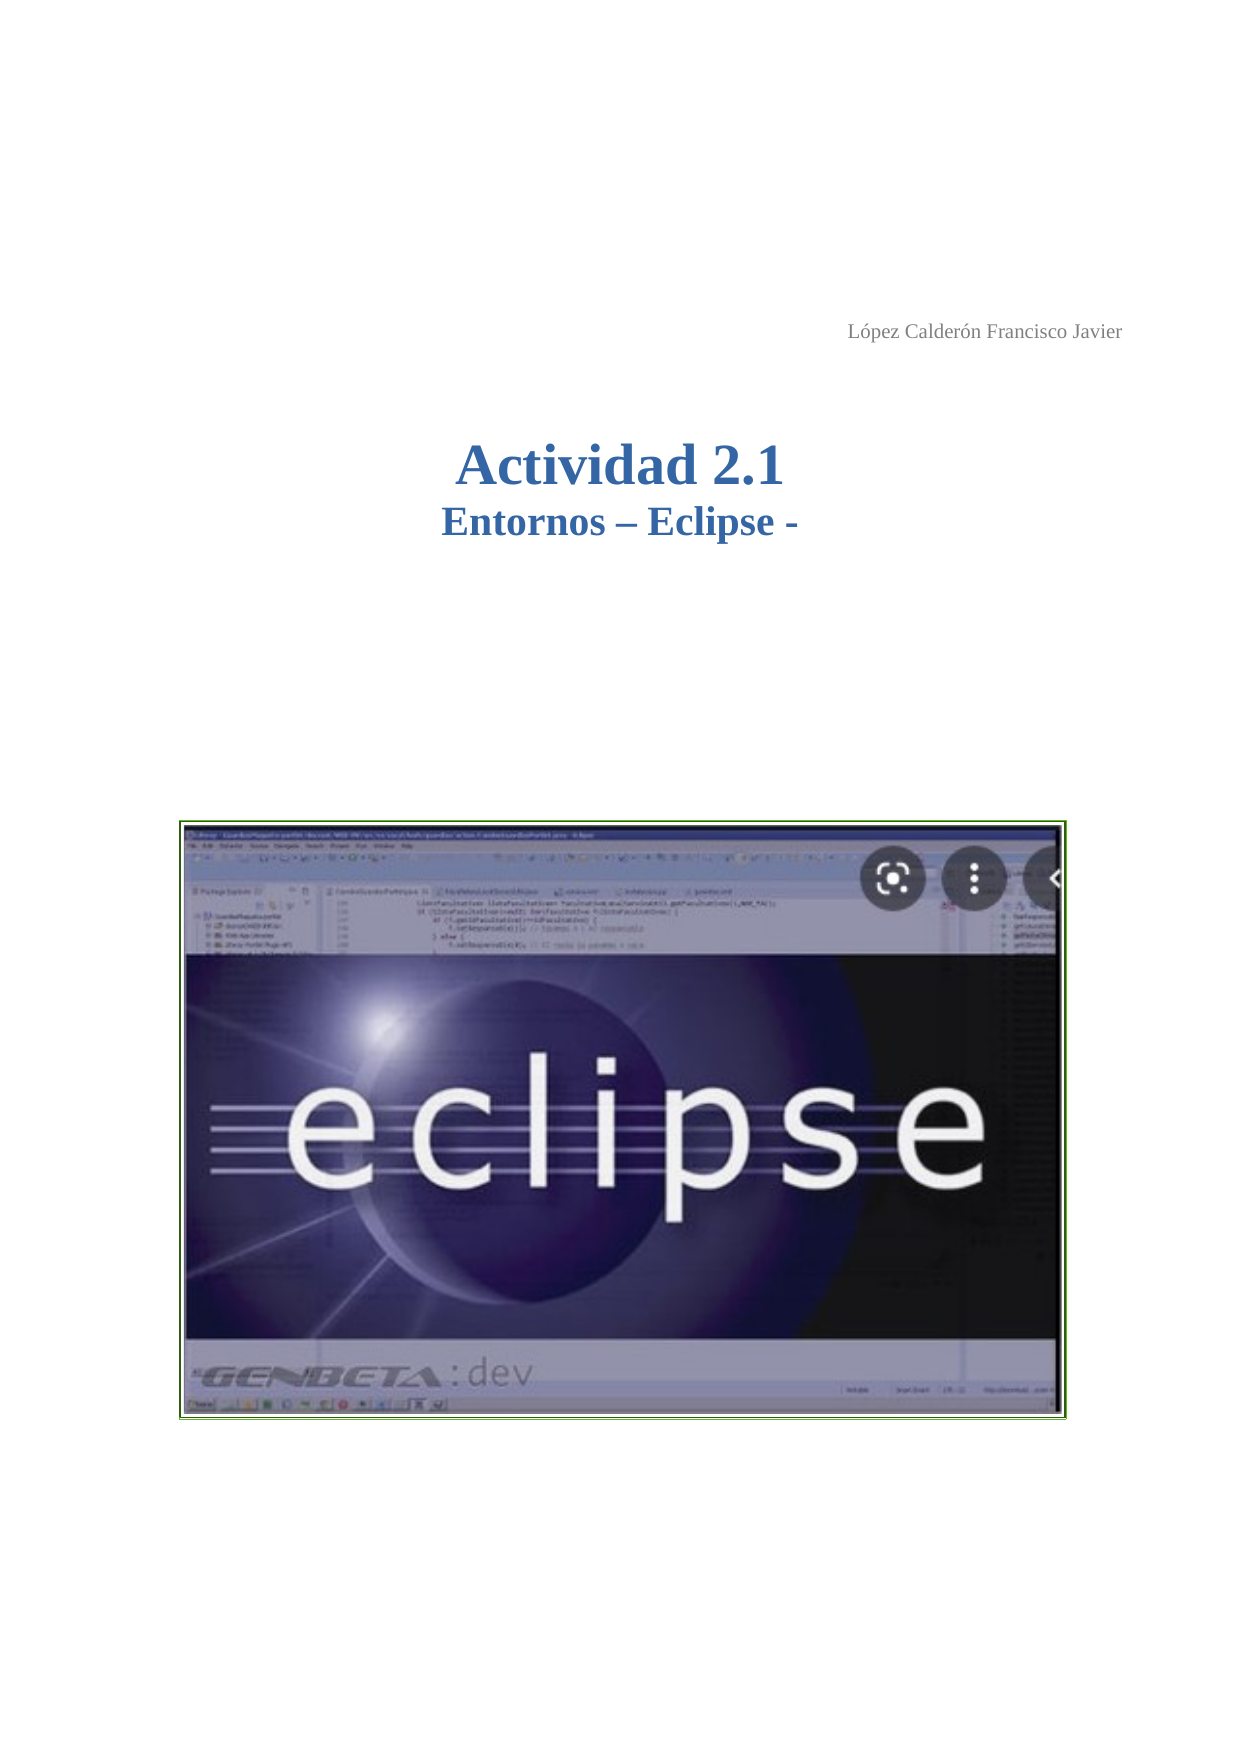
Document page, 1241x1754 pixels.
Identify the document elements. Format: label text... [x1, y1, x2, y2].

text Actividad 2.1 [118, 430, 1122, 497]
text López Calderón Francisco Javier [118, 319, 1122, 343]
picture [183, 825, 1062, 1414]
text Entornos – Eclipse - [118, 497, 1122, 545]
